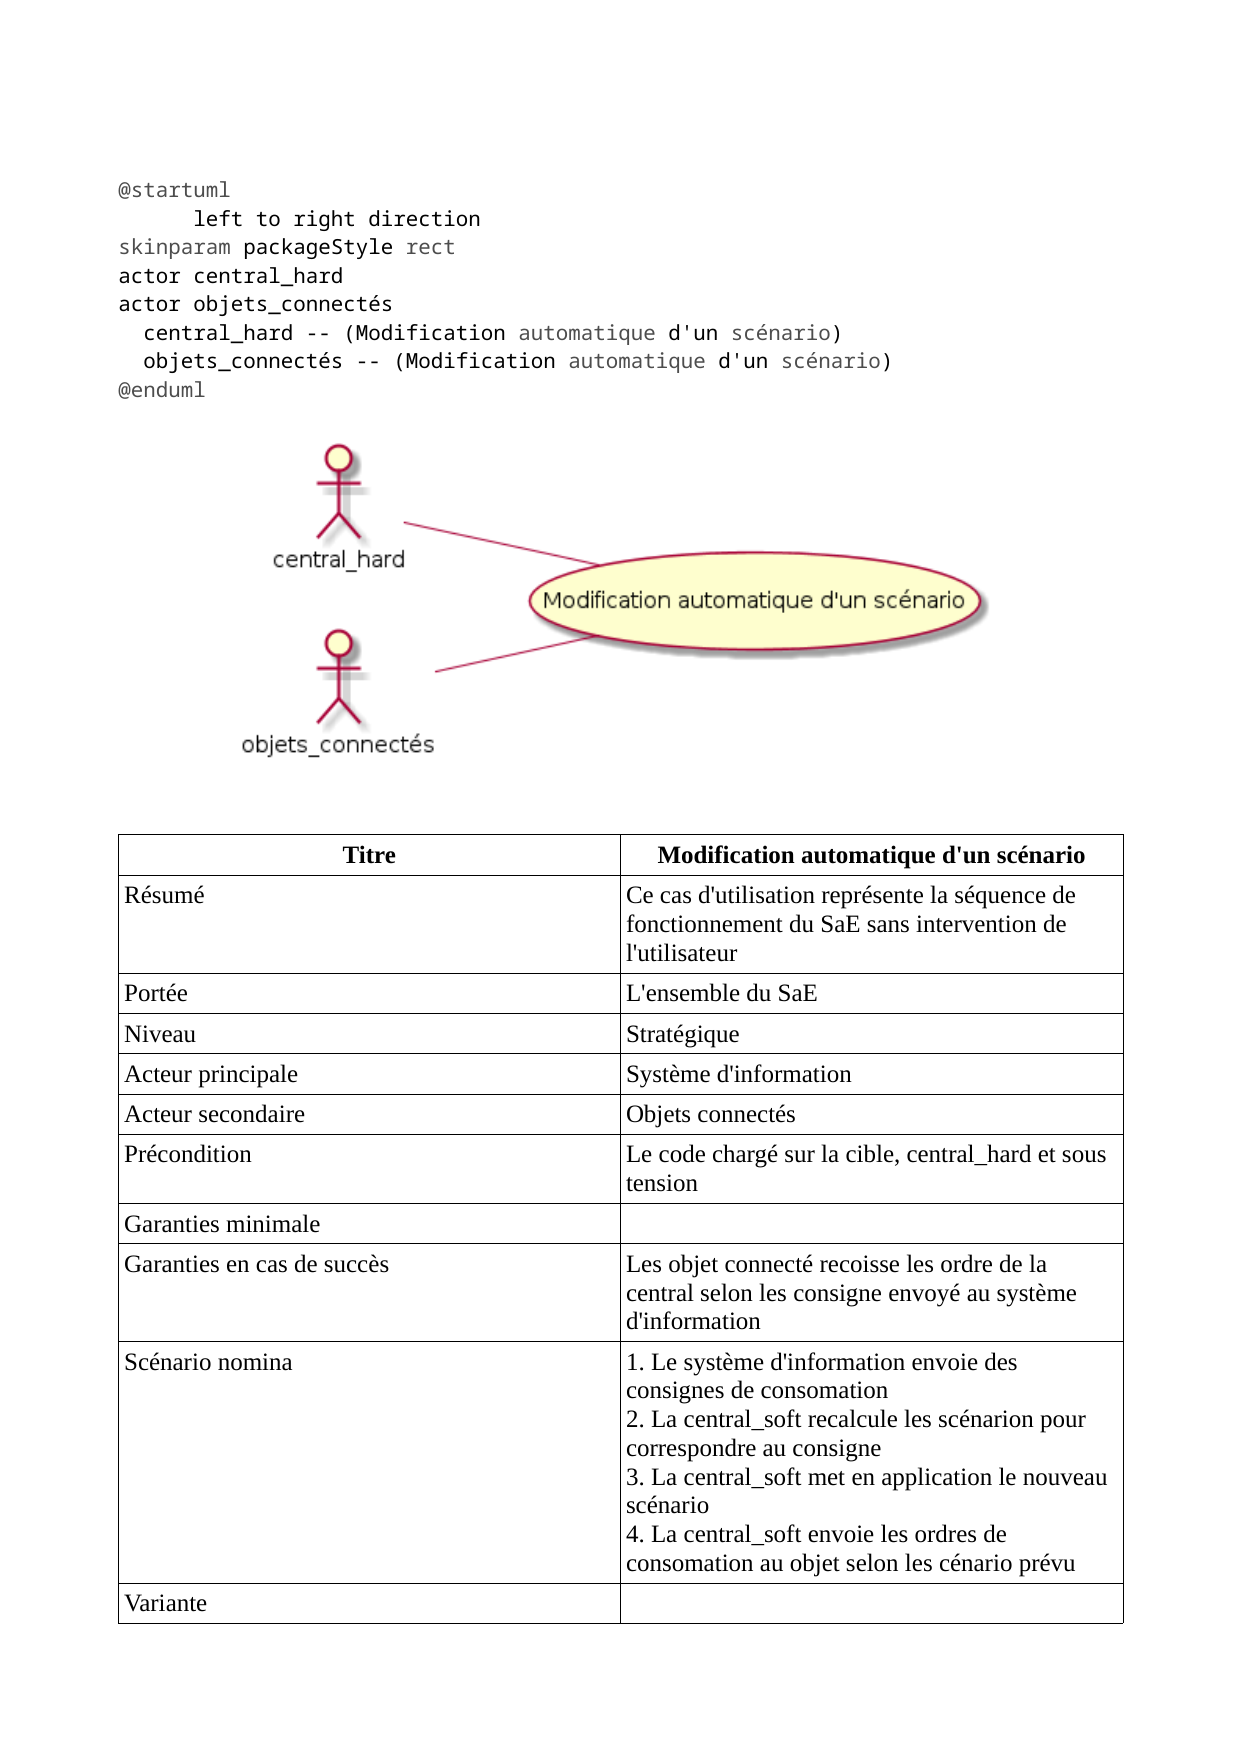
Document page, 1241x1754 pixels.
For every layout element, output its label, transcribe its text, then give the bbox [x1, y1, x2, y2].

text actor objets_connectés [118, 289, 1122, 318]
table_cell [621, 1204, 1123, 1243]
text objets_connectés -- (Modification automatique d'un scénario) [118, 346, 1122, 375]
table_cell Résumé [119, 876, 620, 972]
table_cell Les objet connecté recoisse les ordre de la central selon les consigne envoyé au système d'information [621, 1244, 1123, 1341]
table_header Titre [119, 835, 620, 875]
table_cell Variante [119, 1584, 620, 1623]
table_cell Le code chargé sur la cible, central_hard et sous tension [621, 1135, 1123, 1203]
table_cell Objets connectés [621, 1095, 1123, 1134]
table_cell Stratégique [621, 1014, 1123, 1053]
table_cell Système d'information [621, 1054, 1123, 1093]
table_header Modification automatique d'un scénario [621, 835, 1123, 875]
table_cell Portée [119, 974, 620, 1013]
table_cell Scénario nomina [119, 1342, 620, 1582]
text @enduml [118, 375, 1122, 403]
text actor central_hard [118, 261, 1122, 289]
table_cell Niveau [119, 1014, 620, 1053]
table_cell Garanties minimale [119, 1204, 620, 1243]
table_cell Garanties en cas de succès [119, 1244, 620, 1341]
table_cell 1. Le système d'information envoie des consignes de consomation 2. La central_soft recalcule les scénarion pour correspondre au consigne 3. La central_soft met en application le nouveau scénario 4. La central_soft envoie les ordres de consomation au objet selon les cénario prévu [621, 1342, 1123, 1582]
picture [232, 431, 1008, 773]
text left to right direction [118, 204, 1122, 232]
table_cell [621, 1584, 1123, 1623]
table_cell Acteur principale [119, 1054, 620, 1093]
text @startuml [118, 176, 1122, 204]
table_cell Acteur secondaire [119, 1095, 620, 1134]
table_cell Précondition [119, 1135, 620, 1203]
text central_hard -- (Modification automatique d'un scénario) [118, 318, 1122, 346]
table_cell Ce cas d'utilisation représente la séquence de fonctionnement du SaE sans intervention de l'utilisateur [621, 876, 1123, 972]
table_cell L'ensemble du SaE [621, 974, 1123, 1013]
text skinparam packageStyle rect [118, 232, 1122, 261]
